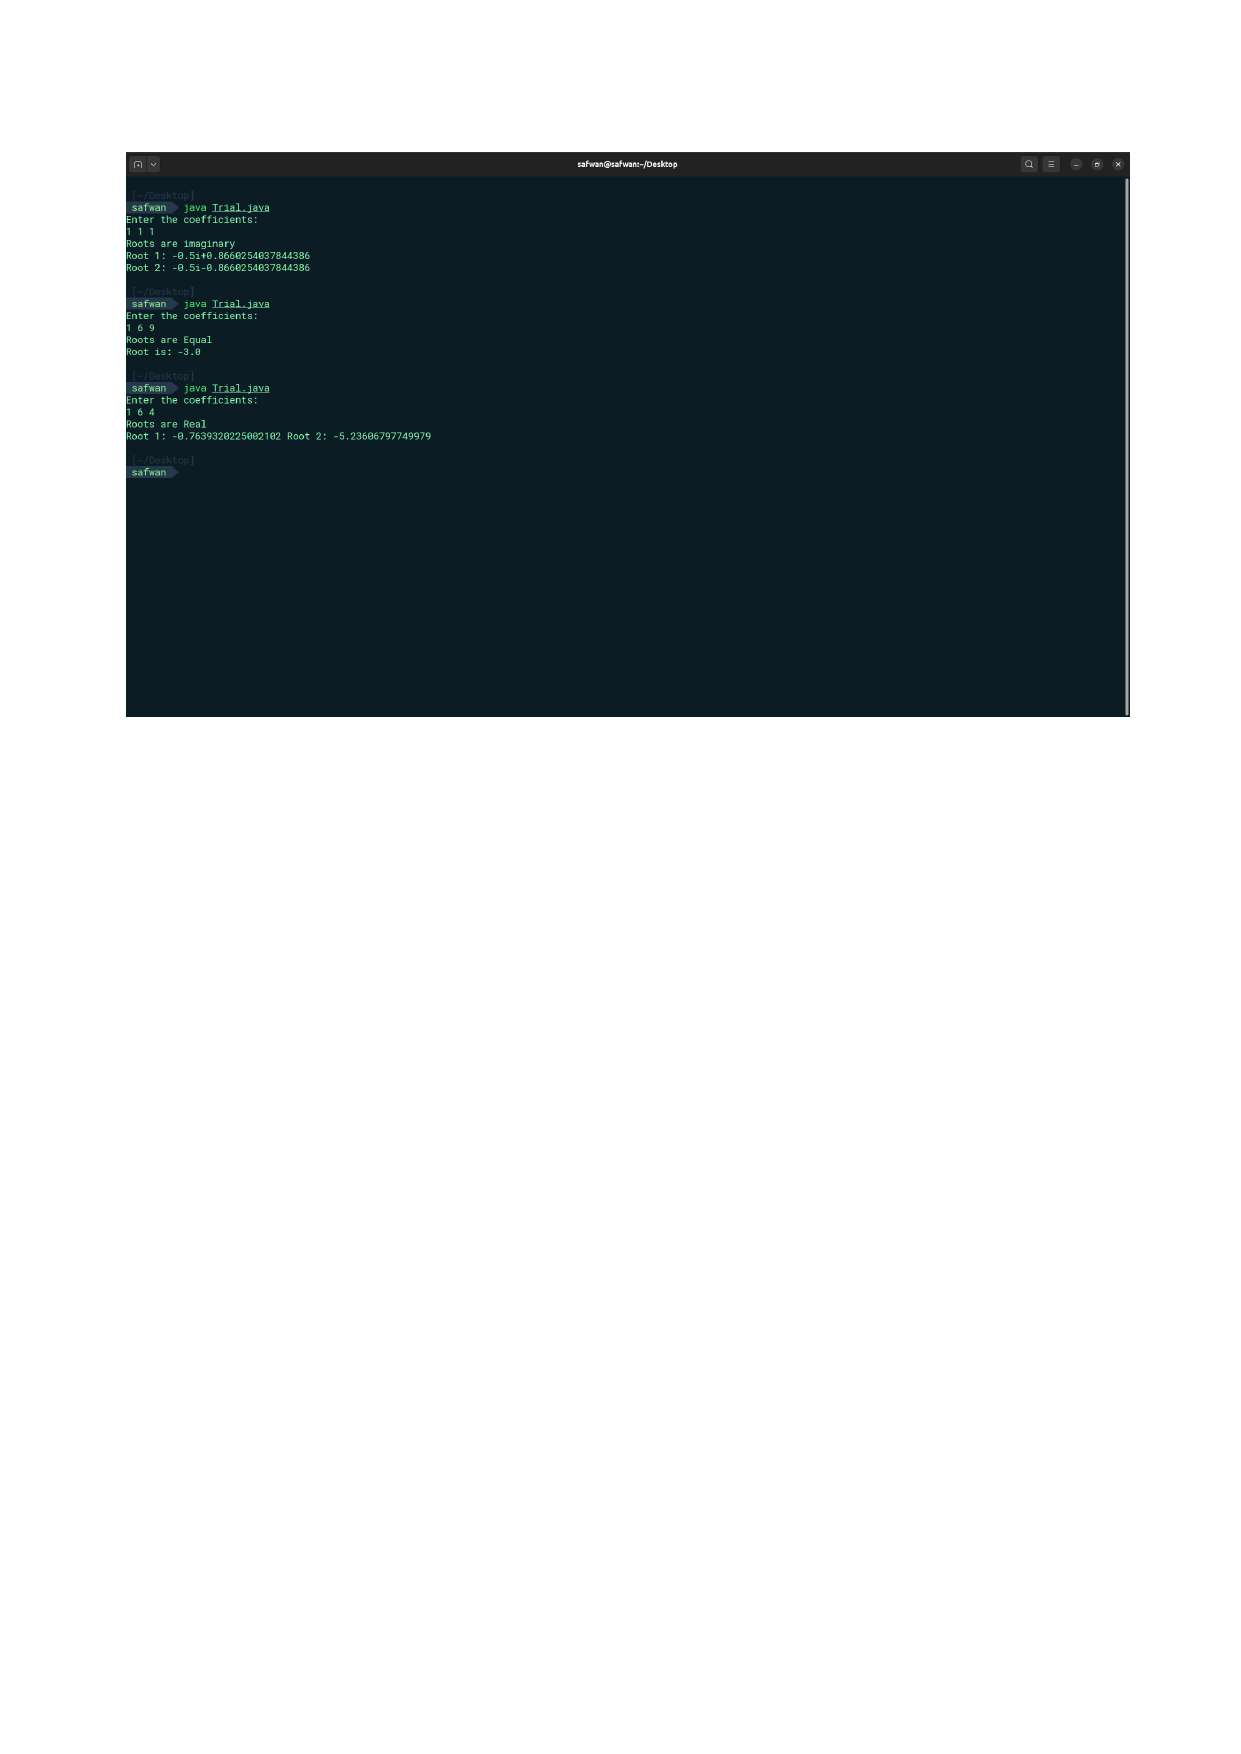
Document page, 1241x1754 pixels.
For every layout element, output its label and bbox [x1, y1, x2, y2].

picture [126, 152, 1130, 717]
